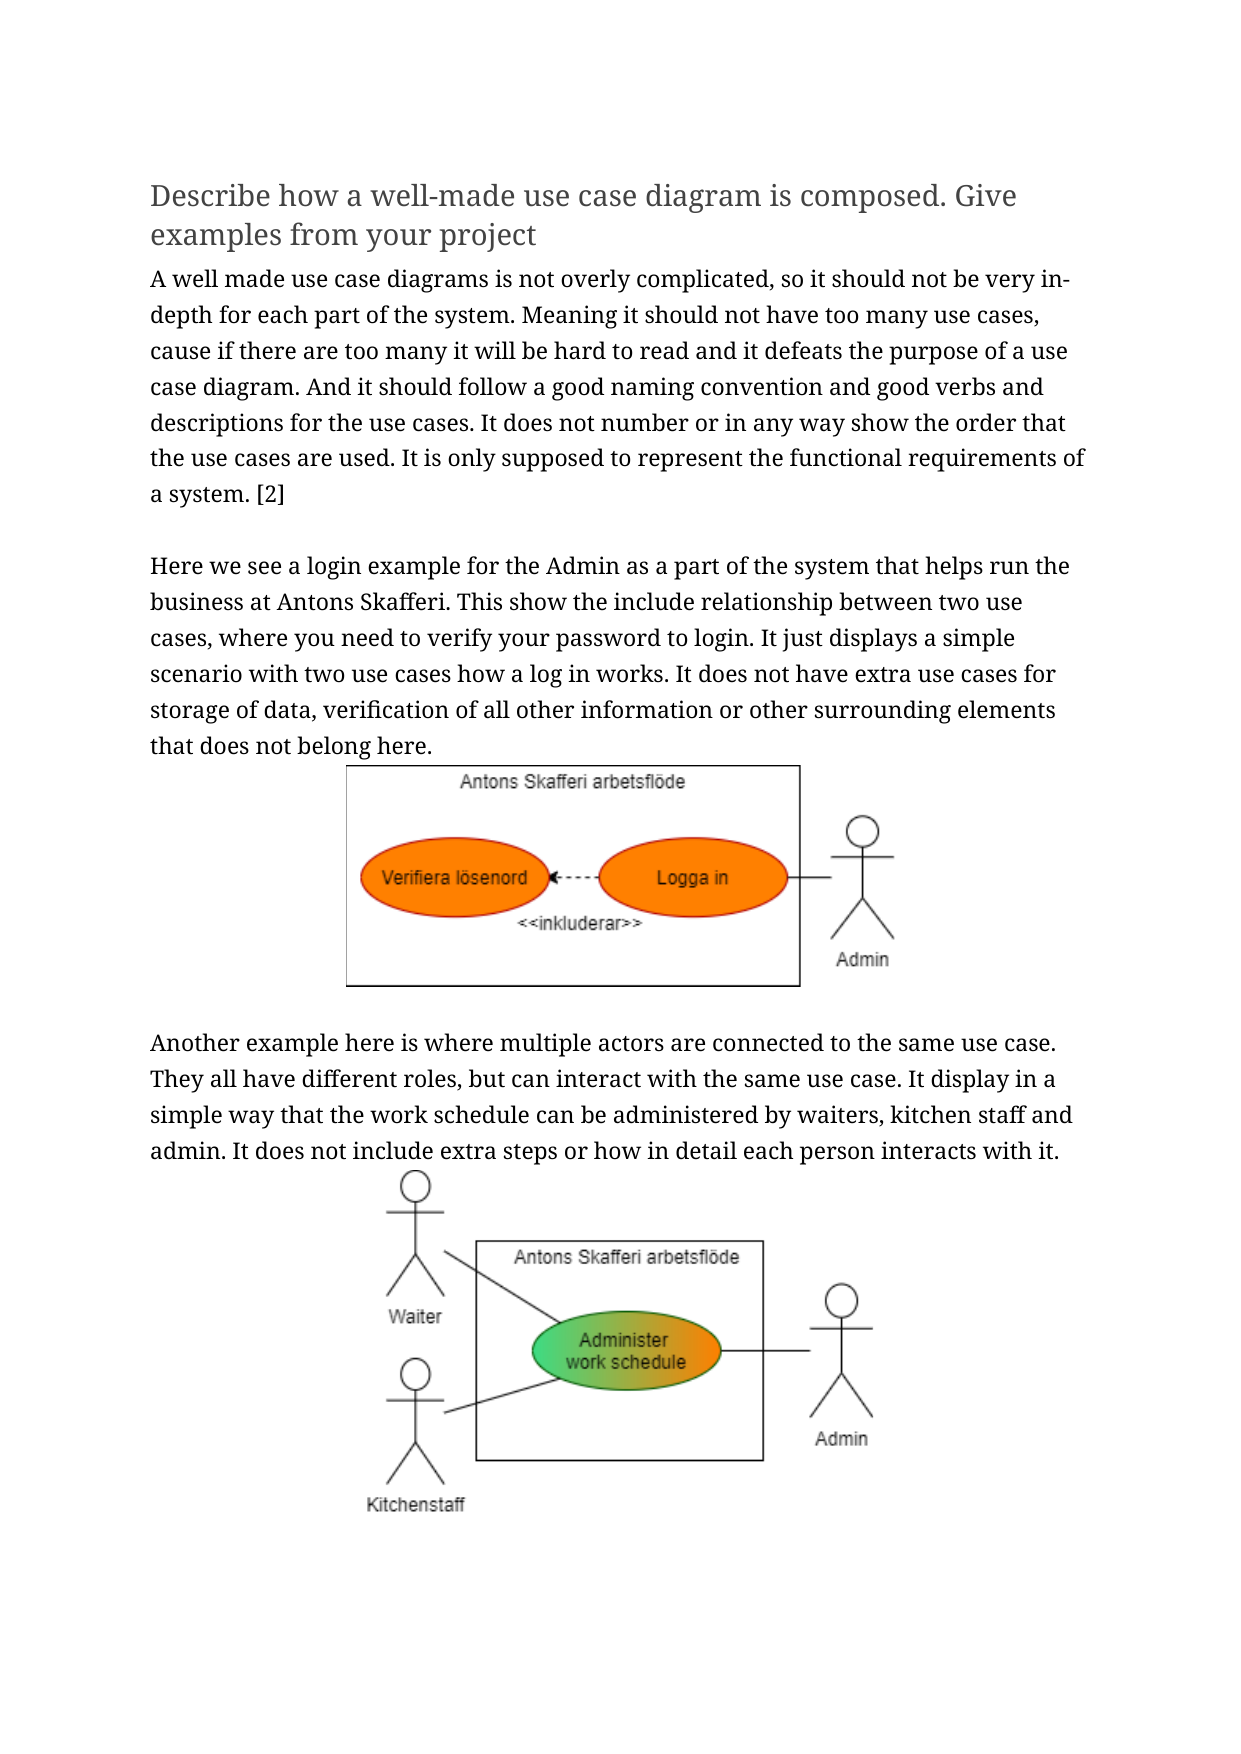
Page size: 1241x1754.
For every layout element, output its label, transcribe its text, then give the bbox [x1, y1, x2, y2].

picture [346, 765, 895, 987]
text Here we see a login example for the Admin as a part of the system that helps run the business at Antons Skafferi. This show the include relationship between two use cases, where you need to verify your password to login. It just displays a simple scenario with two use cases how a log in works. It does not have extra use cases for storage of data, verification of all other information or other surrounding elements that does not belong here. [150, 550, 1090, 761]
subtitle Describe how a well-made use case diagram is composed. Give examples from your project [150, 175, 1090, 254]
picture [367, 1170, 874, 1518]
text Another example here is where multiple actors are connected to the same use case. They all have different roles, but can interact with the same use case. It display in a simple way that the work schedule can be administered by waiters, kitchen staff and admin. It does not include extra steps or how in detail each person interacts with it. [150, 1027, 1090, 1166]
text A well made use case diagrams is not overly complicated, so it should not be very in-depth for each part of the system. Meaning it should not have too many use cases, cause if there are too many it will be hard to read and it defeats the purpose of a use case diagram. And it should follow a good naming convention and good verbs and descriptions for the use cases. It does not number or in any way show the order that the use cases are used. It is only supposed to represent the functional requirements of a system. [2] [150, 263, 1090, 509]
